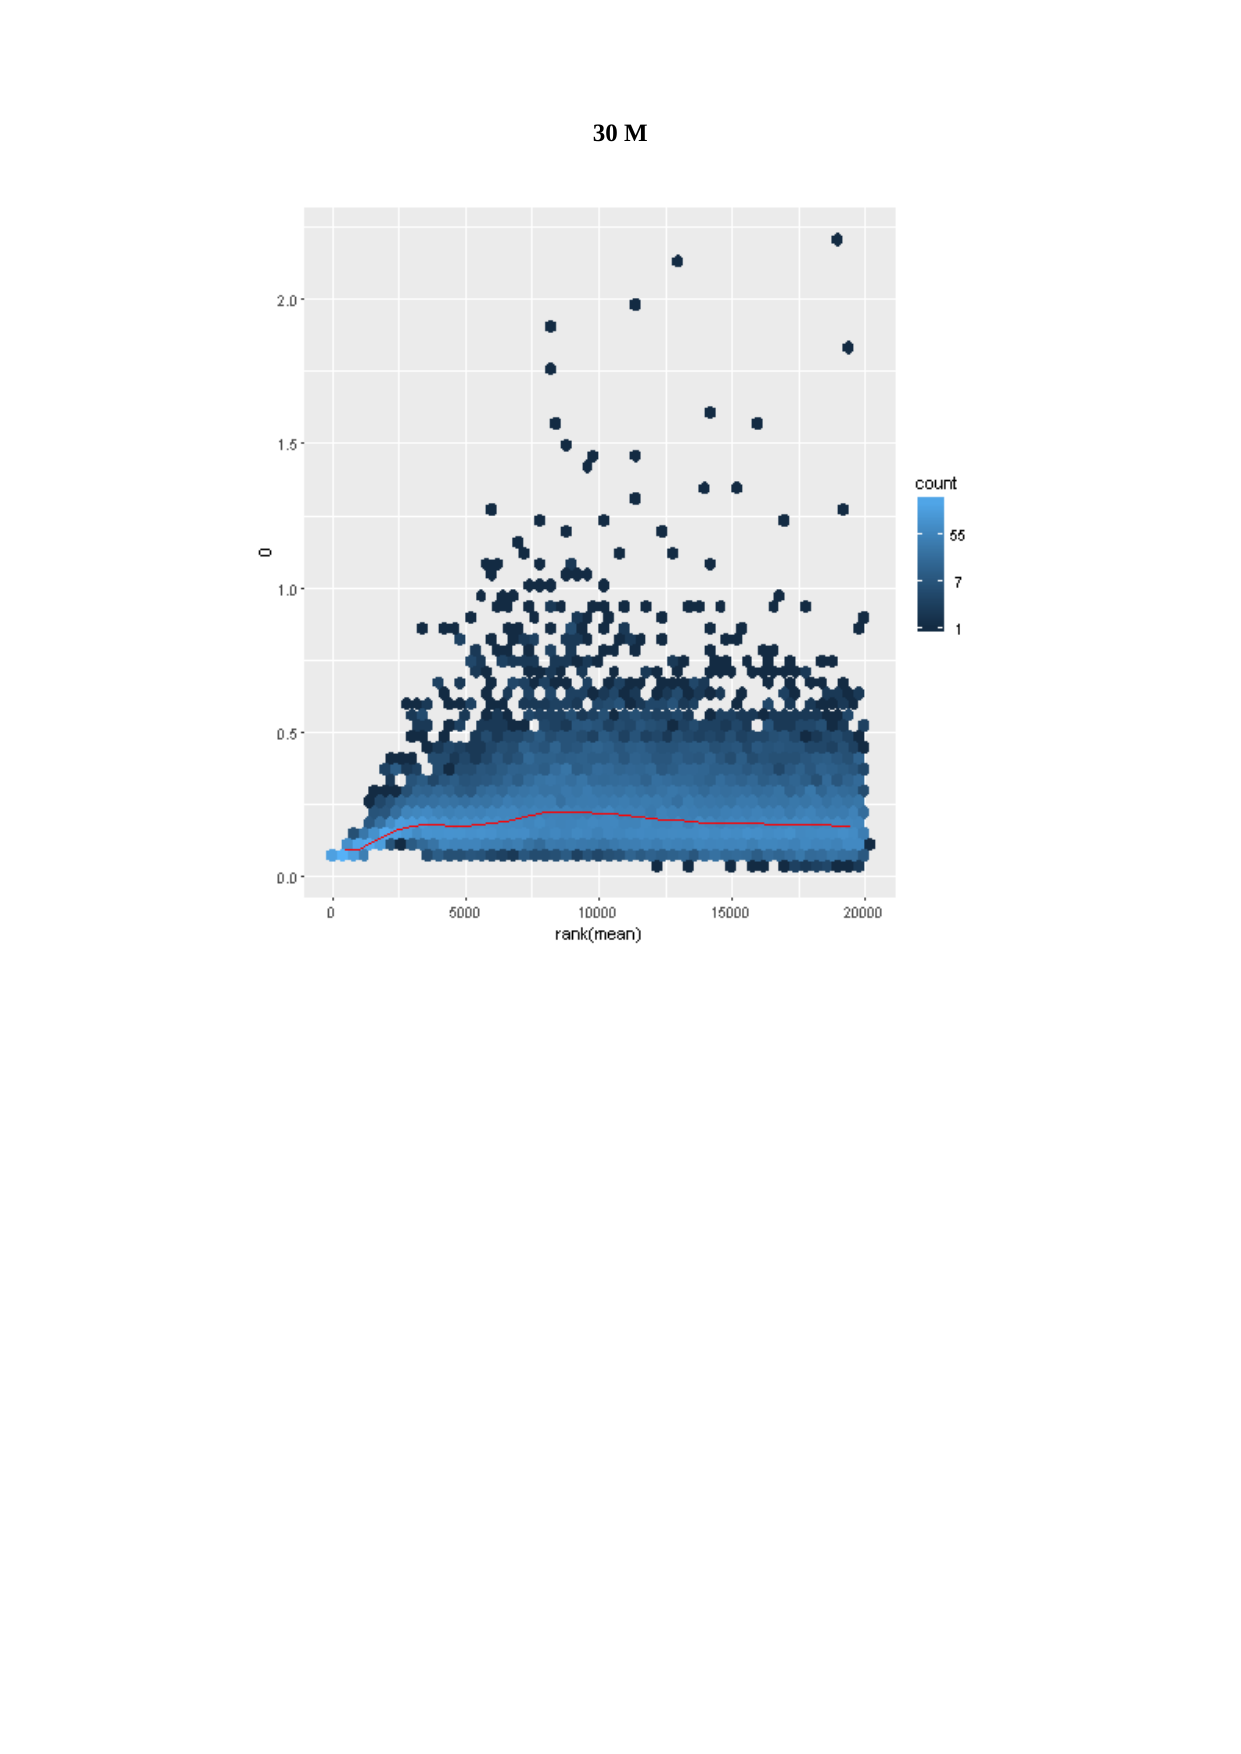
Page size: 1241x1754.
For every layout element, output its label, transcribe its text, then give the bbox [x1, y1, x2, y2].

picture [245, 200, 995, 951]
text 30 M [118, 118, 1122, 147]
